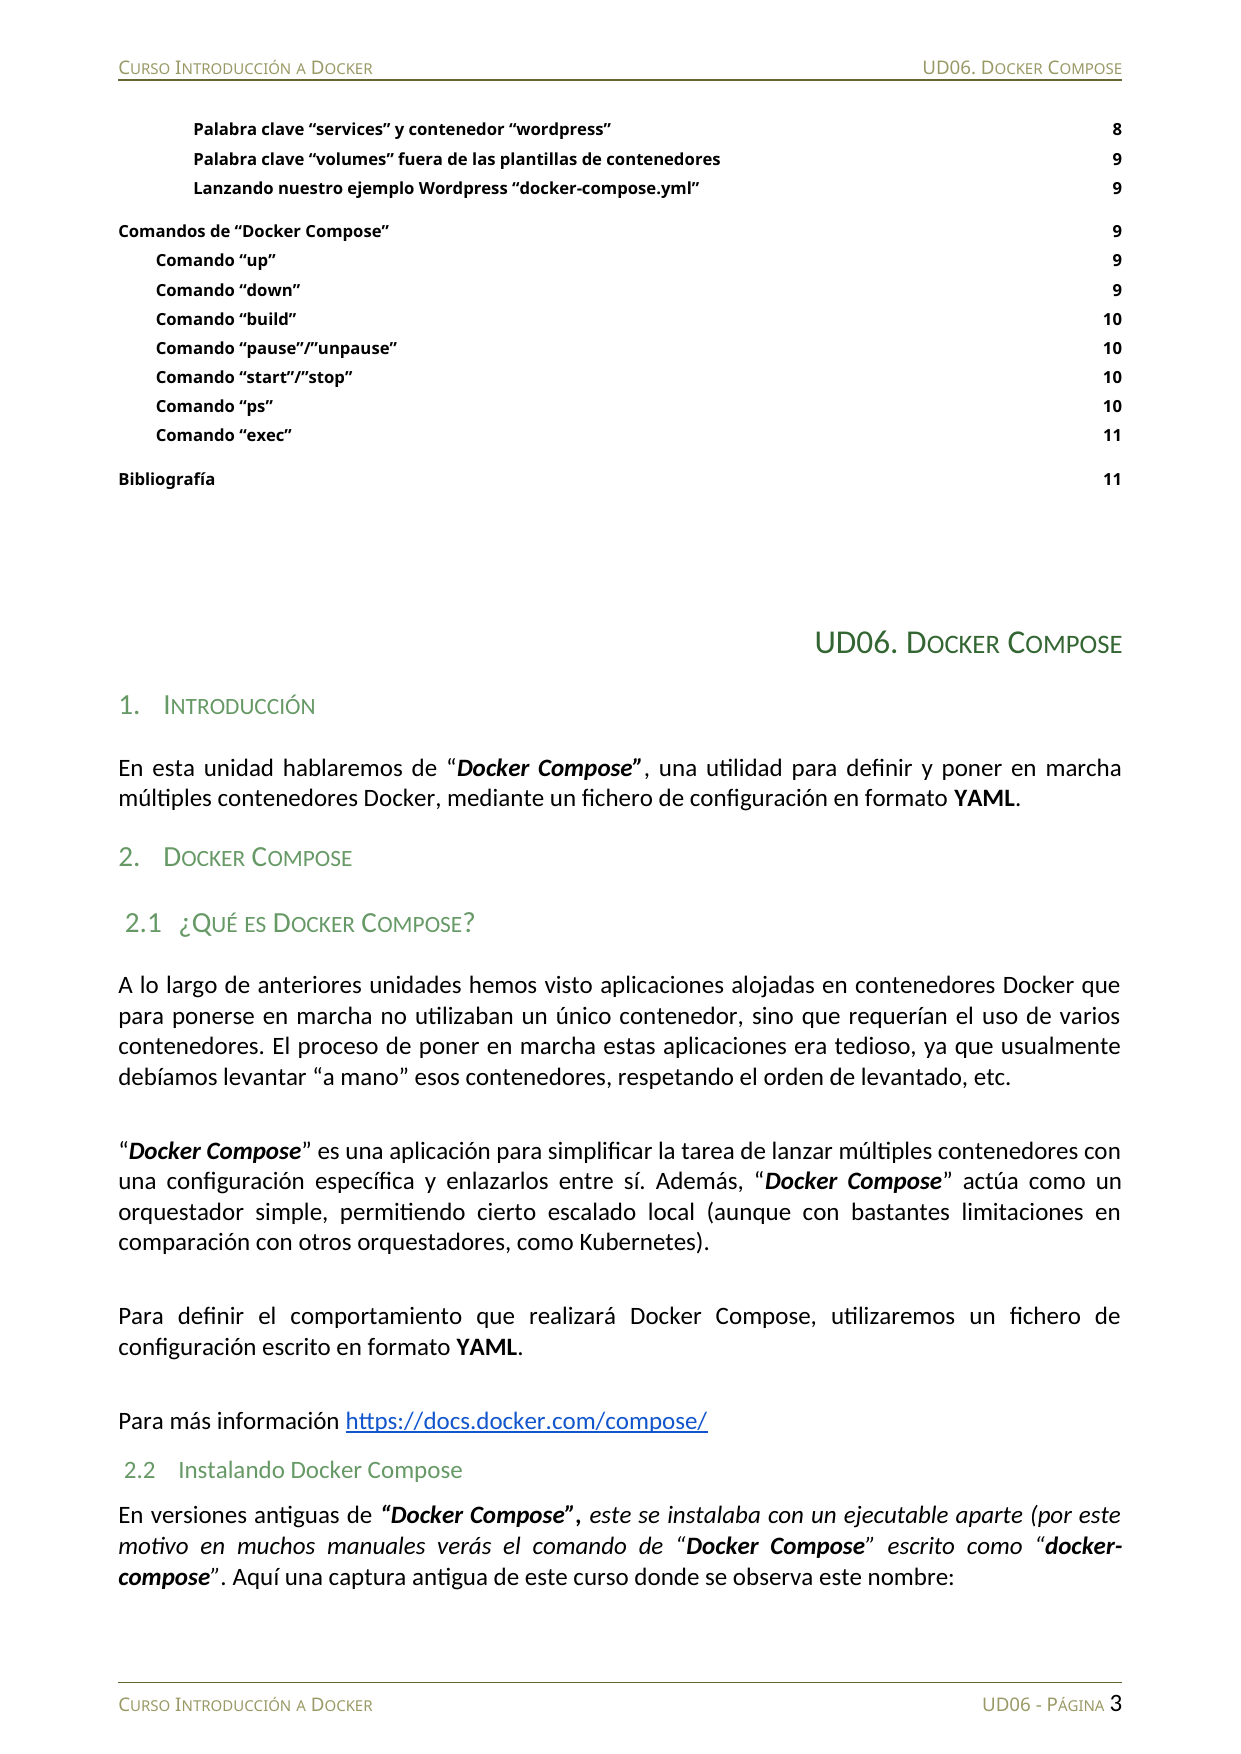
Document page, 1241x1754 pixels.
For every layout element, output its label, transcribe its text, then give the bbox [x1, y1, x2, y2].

text Comandos de “Docker Compose” 9 [118, 220, 1122, 243]
text Comando “exec” 11 [156, 424, 1122, 447]
subtitle Instalando Docker Compose [118, 1454, 1122, 1485]
text Comando “start”/”stop” 10 [156, 366, 1122, 388]
text Para más información https://docs.docker.com/compose/ [118, 1405, 1122, 1435]
text Palabra clave “volumes” fuera de las plantillas de contenedores 9 [193, 147, 1122, 170]
text Para definir el comportamiento que realizará Docker Compose, utilizaremos un fichero de configuración escrito en formato YAML. [118, 1300, 1122, 1361]
text Palabra clave “services” y contenedor “wordpress” 8 [193, 118, 1122, 141]
text Comando “down” 9 [156, 278, 1122, 301]
text “Docker Compose” es una aplicación para simplificar la tarea de lanzar múltiples contenedores con una configuración específica y enlazarlos entre sí. Además, “Docker Compose” actúa como un orquestador simple, permitiendo cierto escalado local (aunque con bastantes limitaciones en comparación con otros orquestadores, como Kubernetes). [118, 1135, 1122, 1257]
subtitle Introducción [118, 686, 1122, 722]
text Bibliografía 11 [118, 468, 1122, 490]
subtitle Docker Compose [118, 838, 1122, 873]
text Comando “build” 10 [156, 307, 1122, 330]
subtitle ¿Qué es Docker Compose? [118, 904, 1122, 939]
text A lo largo de anteriores unidades hemos visto aplicaciones alojadas en contenedores Docker que para ponerse en marcha no utilizaban un único contenedor, sino que requerían el uso de varios contenedores. El proceso de poner en marcha estas aplicaciones era tedioso, ya que usualmente debíamos levantar “a mano” esos contenedores, respetando el orden de levantado, etc. [118, 969, 1122, 1091]
text Comando “ps” 10 [156, 395, 1122, 418]
text Comando “up” 9 [156, 249, 1122, 272]
text Lanzando nuestro ejemplo Wordpress “docker-compose.yml” 9 [193, 176, 1122, 199]
text En esta unidad hablaremos de “Docker Compose”, una utilidad para definir y poner en marcha múltiples contenedores Docker, mediante un fichero de configuración en formato YAML. [118, 752, 1122, 813]
text En versiones antiguas de “Docker Compose”, este se instalaba con un ejecutable aparte (por este motivo en muchos manuales verás el comando de “Docker Compose” escrito como “docker-compose”. Aquí una captura antigua de este curso donde se observa este nombre: [118, 1499, 1122, 1591]
text UD06. Docker Compose [118, 621, 1122, 662]
text Comando “pause”/”unpause” 10 [156, 337, 1122, 359]
